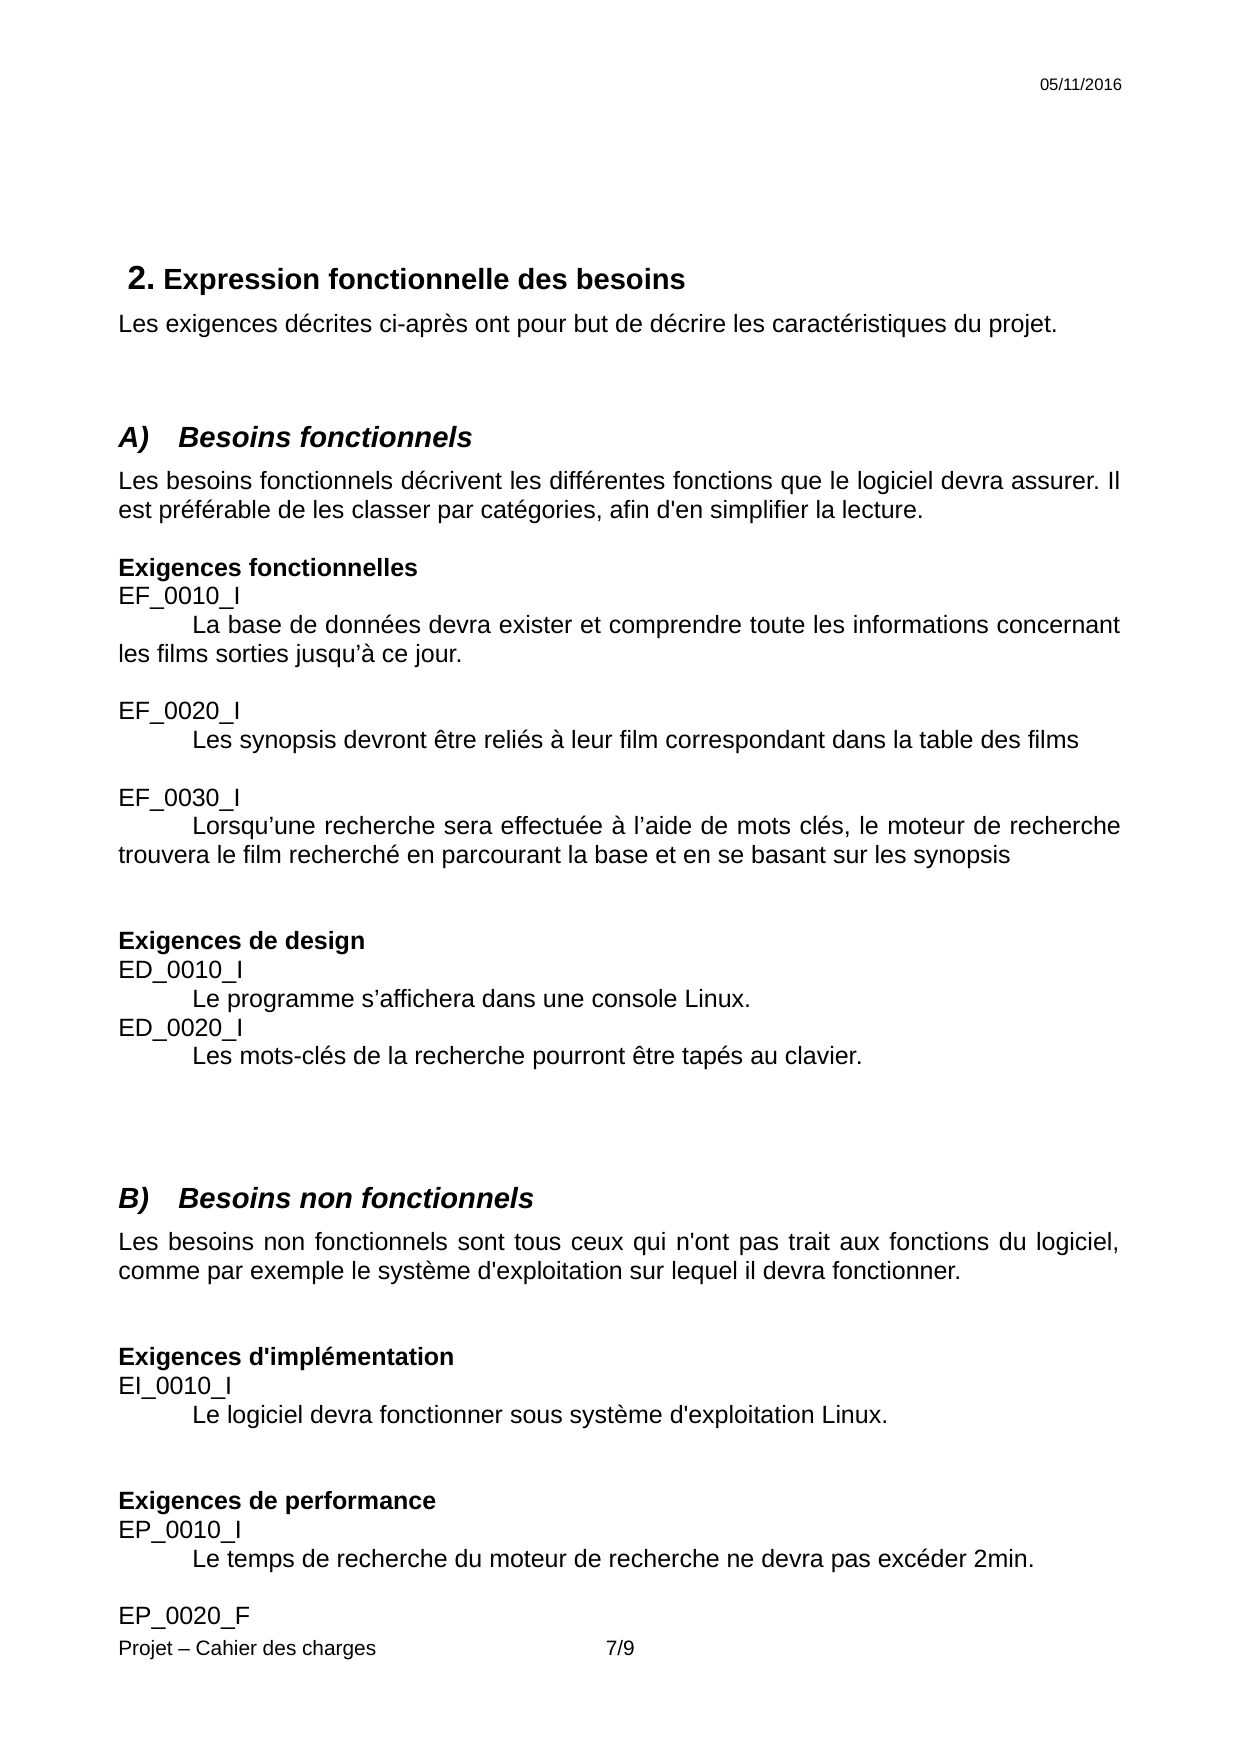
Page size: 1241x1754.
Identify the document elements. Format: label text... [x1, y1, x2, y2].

text Le logiciel devra fonctionner sous système d'exploitation Linux. [118, 1400, 1122, 1429]
text EF_0010_I [118, 581, 1122, 610]
text Les besoins non fonctionnels sont tous ceux qui n'ont pas trait aux fonctions du logiciel, comme par exemple le système d'exploitation sur lequel il devra fonctionner. [118, 1227, 1122, 1285]
text Lorsqu’une recherche sera effectuée à l’aide de mots clés, le moteur de recherche trouvera le film recherché en parcourant la base et en se basant sur les synopsis [118, 811, 1122, 869]
text Le temps de recherche du moteur de recherche ne devra pas excéder 2min. [118, 1544, 1122, 1572]
text Les synopsis devront être reliés à leur film correspondant dans la table des films [118, 725, 1122, 754]
text Exigences d'implémentation [118, 1342, 1122, 1371]
text Les mots-clés de la recherche pourront être tapés au clavier. [118, 1041, 1122, 1070]
text EF_0030_I [118, 783, 1122, 811]
text La base de données devra exister et comprendre toute les informations concernant les films sorties jusqu’à ce jour. [118, 610, 1122, 668]
subtitle Expression fonctionnelle des besoins [118, 258, 1122, 297]
text EI_0010_I [118, 1371, 1122, 1400]
text Exigences de performance [118, 1486, 1122, 1515]
text ED_0010_I [118, 955, 1122, 984]
text EP_0020_F [118, 1601, 1122, 1630]
text ED_0020_I [118, 1013, 1122, 1041]
subtitle Besoins non fonctionnels [118, 1181, 1122, 1215]
text EP_0010_I [118, 1515, 1122, 1544]
text Les exigences décrites ci-après ont pour but de décrire les caractéristiques du projet. [118, 309, 1122, 338]
text EF_0020_I [118, 696, 1122, 725]
text Le programme s’affichera dans une console Linux. [118, 984, 1122, 1013]
text Exigences fonctionnelles [118, 553, 1122, 581]
text Les besoins fonctionnels décrivent les différentes fonctions que le logiciel devra assurer. Il est préférable de les classer par catégories, afin d'en simplifier la lecture. [118, 466, 1122, 524]
subtitle Besoins fonctionnels [118, 420, 1122, 454]
text Exigences de design [118, 926, 1122, 955]
